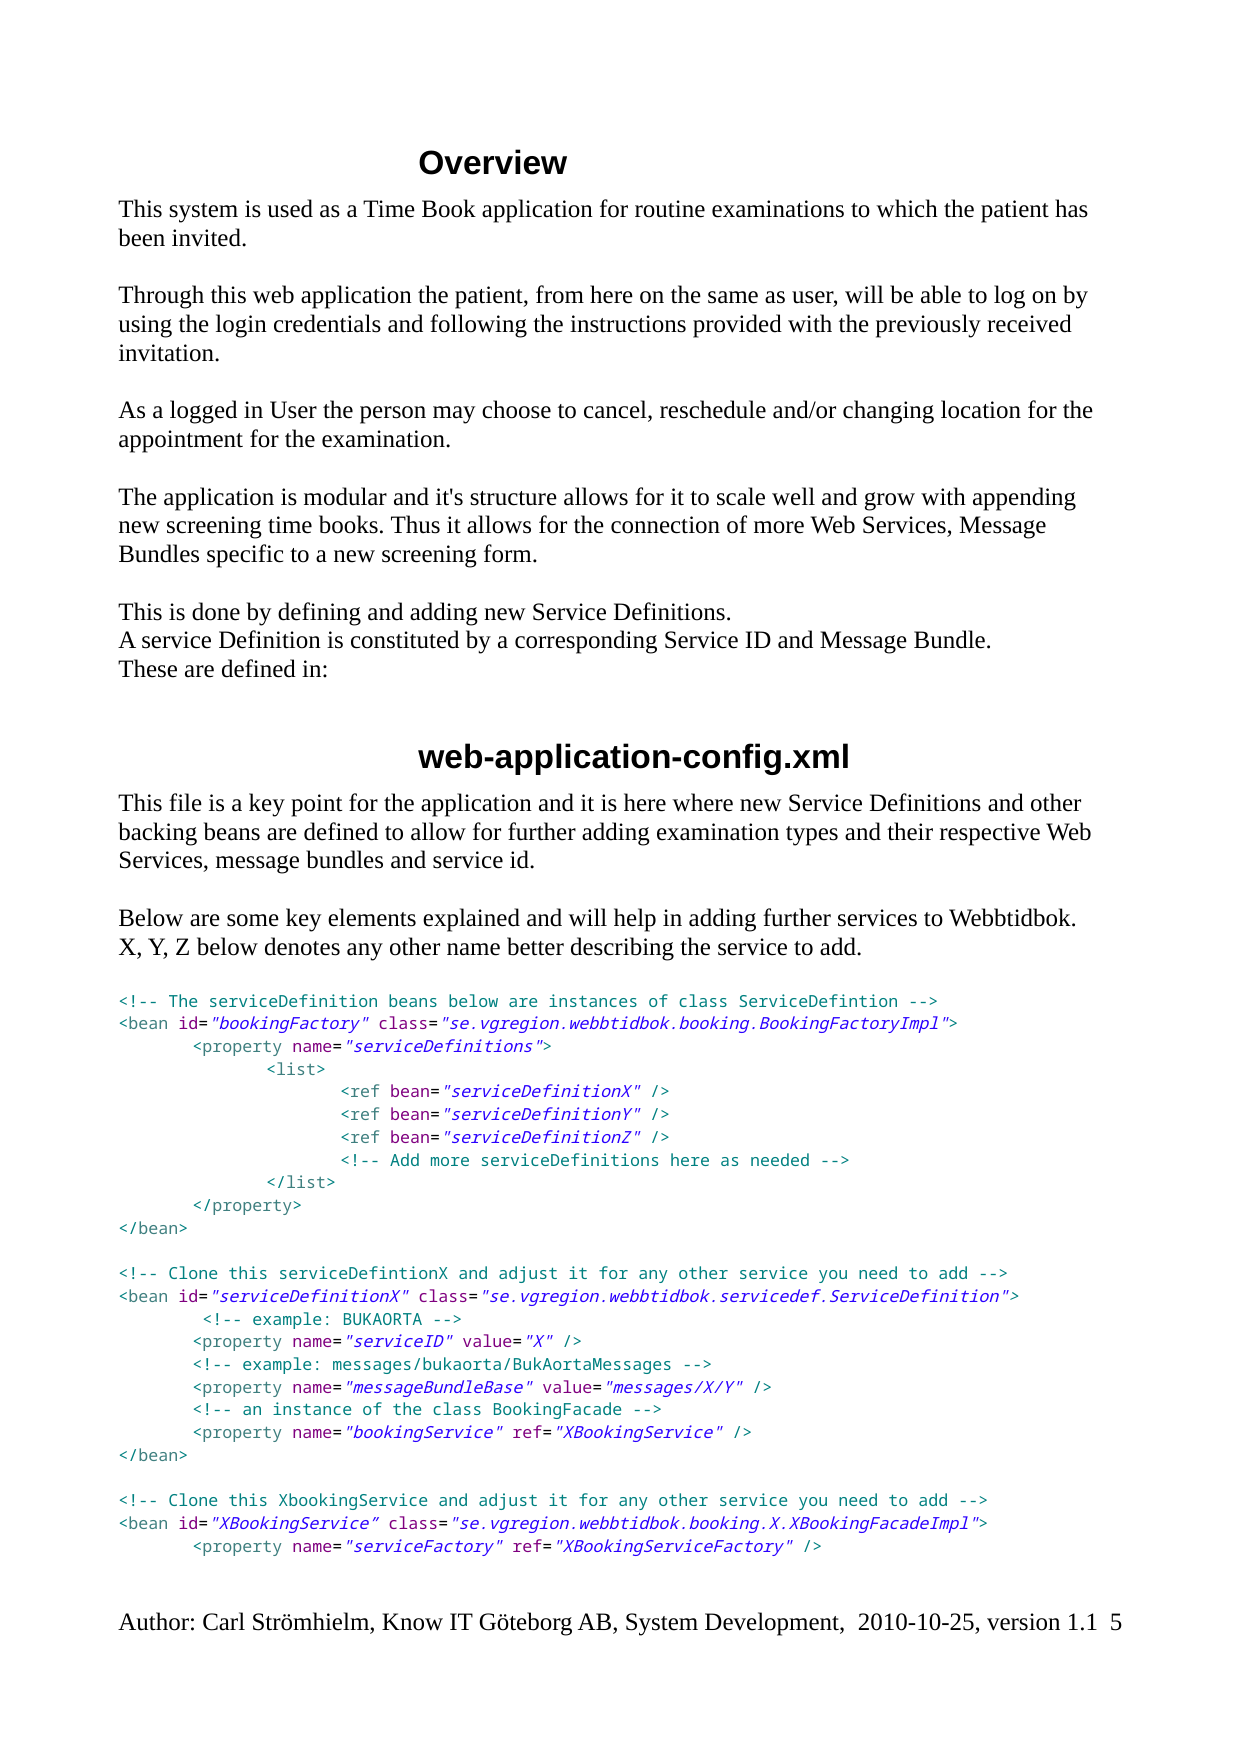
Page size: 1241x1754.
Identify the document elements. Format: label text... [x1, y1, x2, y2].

text <bean id="serviceDefinitionX" class="se.vgregion.webbtidbok.servicedef.ServiceDefinition"> [118, 1284, 1122, 1307]
text </bean> [118, 1443, 1122, 1466]
text Through this web application the patient, from here on the same as user, will be able to log on by using the login credentials and following the instructions provided with the previously received invitation. [118, 281, 1122, 367]
text This is done by defining and adding new Service Definitions. [118, 597, 1122, 626]
text Below are some key elements explained and will help in adding further services to Webbtidbok. [118, 903, 1122, 932]
text </property> [118, 1193, 1122, 1216]
text <list> [118, 1057, 1122, 1080]
text <property name="bookingService" ref="XBookingService" /> [118, 1421, 1122, 1443]
text <!-- Clone this XbookingService and adjust it for any other service you need to add --> [118, 1489, 1122, 1511]
text A service Definition is constituted by a corresponding Service ID and Message Bundle. [118, 626, 1122, 654]
text <bean id="bookingFactory" class="se.vgregion.webbtidbok.booking.BookingFactoryImpl"> [118, 1012, 1122, 1034]
text </bean> [118, 1216, 1122, 1239]
text <!-- example: BUKAORTA --> [118, 1307, 1122, 1330]
text <ref bean="serviceDefinitionY" /> [118, 1103, 1122, 1125]
text This file is a key point for the application and it is here where new Service Definitions and other backing beans are defined to allow for further adding examination types and their respective Web Services, message bundles and service id. [118, 788, 1122, 874]
text X, Y, Z below denotes any other name better describing the service to add. [118, 932, 1122, 960]
text The application is modular and it's structure allows for it to scale well and grow with appending new screening time books. Thus it allows for the connection of more Web Services, Message Bundles specific to a new screening form. [118, 482, 1122, 568]
text <!-- Add more serviceDefinitions here as needed --> [118, 1148, 1122, 1171]
text These are defined in: [118, 654, 1122, 683]
text This system is used as a Time Book application for routine examinations to which the patient has been invited. [118, 194, 1122, 252]
text <!-- The serviceDefinition beans below are instances of class ServiceDefintion --> [118, 989, 1122, 1012]
text <bean id="XBookingService” class="se.vgregion.webbtidbok.booking.X.XBookingFacadeImpl"> <property name="serviceFactory" ref="XBookingServiceFactory" /> [118, 1511, 1122, 1557]
subtitle web-application-config.xml [418, 737, 1122, 775]
text <property name="serviceID" value="X" /> [118, 1330, 1122, 1352]
text </list> [118, 1171, 1122, 1193]
text <!-- example: messages/bukaorta/BukAortaMessages --> [118, 1352, 1122, 1375]
text <!-- Clone this serviceDefintionX and adjust it for any other service you need to add --> [118, 1262, 1122, 1284]
text <!-- an instance of the class BookingFacade --> [118, 1398, 1122, 1421]
subtitle Overview [418, 143, 1122, 182]
text <ref bean="serviceDefinitionX" /> [118, 1080, 1122, 1103]
text <property name="serviceDefinitions"> [118, 1034, 1122, 1057]
text As a logged in User the person may choose to cancel, reschedule and/or changing location for the appointment for the examination. [118, 396, 1122, 453]
text <property name="messageBundleBase" value="messages/X/Y" /> [118, 1375, 1122, 1398]
text <ref bean="serviceDefinitionZ" /> [118, 1125, 1122, 1148]
